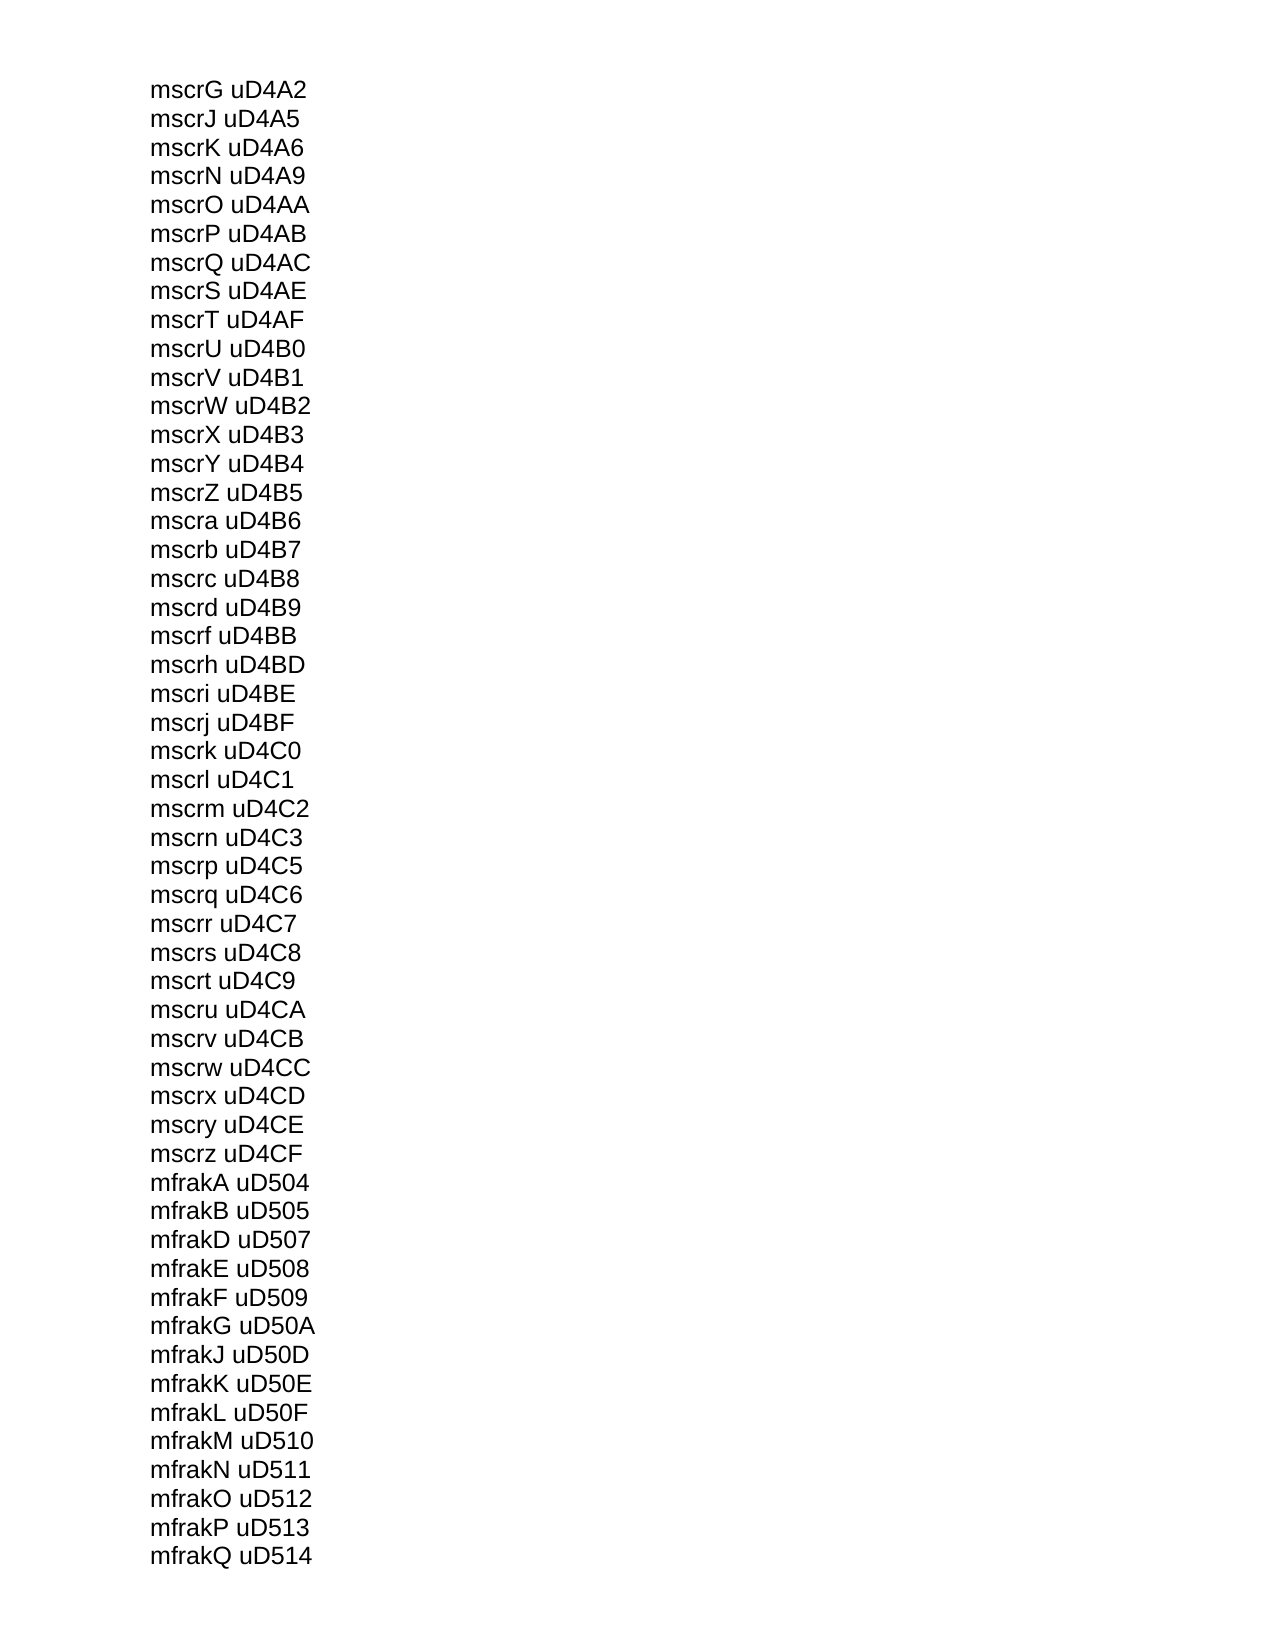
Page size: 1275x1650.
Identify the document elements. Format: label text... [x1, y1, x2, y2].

text mscrw uD4CC [150, 1052, 1125, 1081]
text mfrakM uD510 [150, 1426, 1125, 1455]
text mscra uD4B6 [150, 506, 1125, 535]
text mscrh uD4BD [150, 650, 1125, 679]
text mscrl uD4C1 [150, 765, 1125, 794]
text mscrj uD4BF [150, 707, 1125, 736]
text mscrY uD4B4 [150, 449, 1125, 477]
text mfrakB uD505 [150, 1196, 1125, 1225]
text mfrakP uD513 [150, 1512, 1125, 1541]
text mfrakF uD509 [150, 1282, 1125, 1311]
text mscrf uD4BB [150, 621, 1125, 650]
text mfrakG uD50A [150, 1311, 1125, 1340]
text mscrc uD4B8 [150, 564, 1125, 592]
text mscrq uD4C6 [150, 880, 1125, 909]
text mscrQ uD4AC [150, 247, 1125, 276]
text mfrakD uD507 [150, 1225, 1125, 1254]
text mfrakL uD50F [150, 1397, 1125, 1426]
text mscrp uD4C5 [150, 851, 1125, 880]
text mfrakE uD508 [150, 1254, 1125, 1282]
text mfrakA uD504 [150, 1167, 1125, 1196]
text mscrd uD4B9 [150, 592, 1125, 621]
text mscrz uD4CF [150, 1139, 1125, 1167]
text mscrm uD4C2 [150, 794, 1125, 822]
text mscrJ uD4A5 [150, 104, 1125, 132]
text mfrakJ uD50D [150, 1340, 1125, 1369]
text mscrO uD4AA [150, 190, 1125, 219]
text mscrn uD4C3 [150, 822, 1125, 851]
text mscrx uD4CD [150, 1081, 1125, 1110]
text mscrT uD4AF [150, 305, 1125, 334]
text mscry uD4CE [150, 1110, 1125, 1139]
text mscrV uD4B1 [150, 362, 1125, 391]
text mscru uD4CA [150, 995, 1125, 1024]
text mscrW uD4B2 [150, 391, 1125, 420]
text mscrN uD4A9 [150, 161, 1125, 190]
text mscrU uD4B0 [150, 334, 1125, 362]
text mscrZ uD4B5 [150, 477, 1125, 506]
text mscrK uD4A6 [150, 132, 1125, 161]
text mscrr uD4C7 [150, 909, 1125, 937]
text mscrt uD4C9 [150, 966, 1125, 995]
text mfrakK uD50E [150, 1369, 1125, 1397]
text mscrP uD4AB [150, 219, 1125, 247]
text mscrk uD4C0 [150, 736, 1125, 765]
text mscrX uD4B3 [150, 420, 1125, 449]
text mscrv uD4CB [150, 1024, 1125, 1052]
text mscrs uD4C8 [150, 937, 1125, 966]
text mscrb uD4B7 [150, 535, 1125, 564]
text mscrG uD4A2 [150, 75, 1125, 104]
text mscrS uD4AE [150, 276, 1125, 305]
text mscri uD4BE [150, 679, 1125, 707]
text mfrakN uD511 [150, 1455, 1125, 1484]
text mfrakQ uD514 [150, 1541, 1125, 1570]
text mfrakO uD512 [150, 1484, 1125, 1512]
